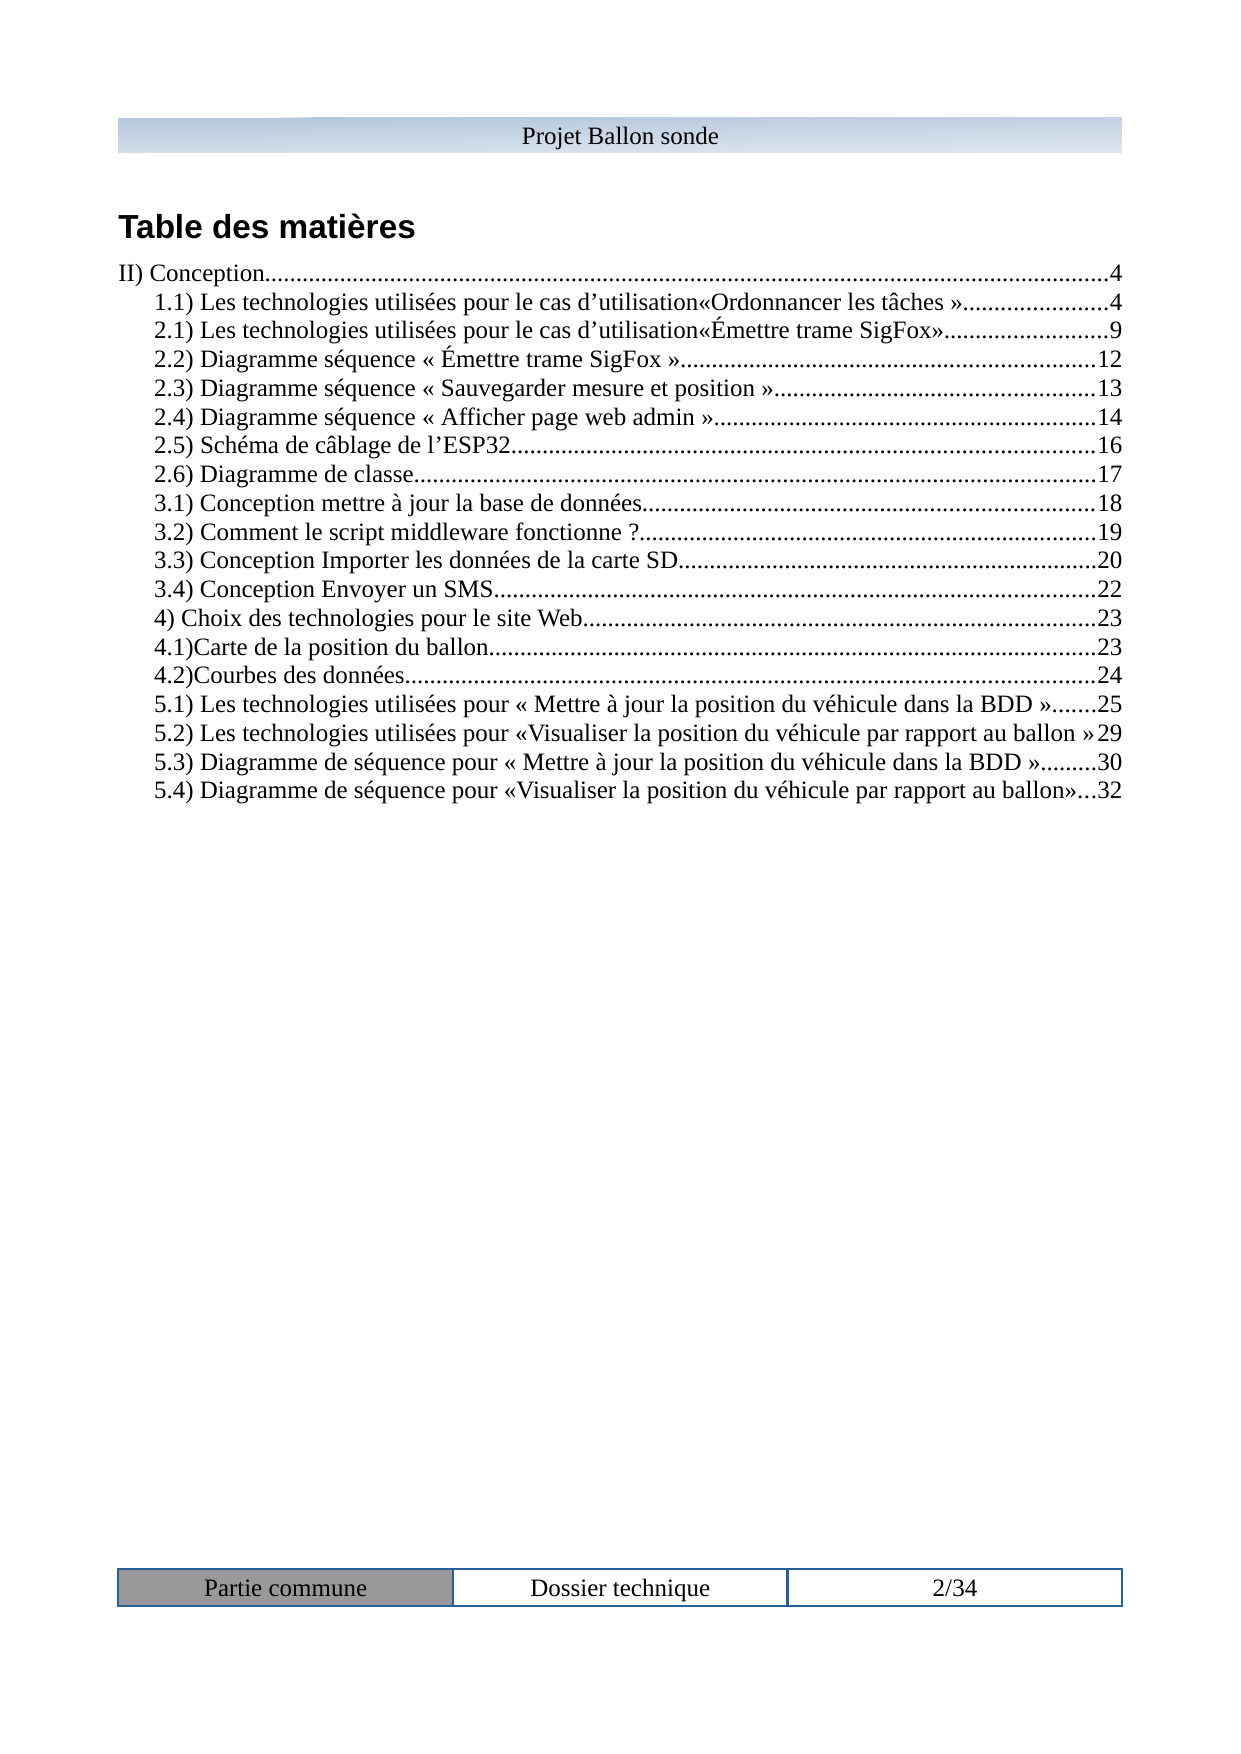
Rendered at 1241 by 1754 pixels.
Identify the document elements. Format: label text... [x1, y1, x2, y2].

text 3.4) Conception Envoyer un SMS 22 [148, 574, 1122, 603]
text II) Conception 4 [118, 258, 1122, 287]
text 4.1)Carte de la position du ballon 23 [148, 632, 1122, 661]
text 3.2) Comment le script middleware fonctionne ? 19 [148, 517, 1122, 546]
text 3.1) Conception mettre à jour la base de données 18 [148, 488, 1122, 517]
text 5.2) Les technologies utilisées pour «Visualiser la position du véhicule par rapport au ballon » 29 [148, 718, 1122, 747]
text 5.3) Diagramme de séquence pour « Mettre à jour la position du véhicule dans la BDD » 30 [148, 747, 1122, 776]
subtitle Table des matières [118, 207, 1122, 246]
text 5.4) Diagramme de séquence pour «Visualiser la position du véhicule par rapport au ballon» 32 [148, 776, 1122, 804]
text 5.1) Les technologies utilisées pour « Mettre à jour la position du véhicule dans la BDD » 25 [148, 689, 1122, 718]
text 2.6) Diagramme de classe 17 [148, 459, 1122, 488]
text 3.3) Conception Importer les données de la carte SD 20 [148, 546, 1122, 574]
text 1.1) Les technologies utilisées pour le cas d’utilisation«Ordonnancer les tâches » 4 [148, 287, 1122, 316]
text 4) Choix des technologies pour le site Web 23 [148, 603, 1122, 632]
text 2.1) Les technologies utilisées pour le cas d’utilisation«Émettre trame SigFox» 9 [148, 316, 1122, 344]
text 2.2) Diagramme séquence « Émettre trame SigFox » 12 [148, 344, 1122, 373]
text 2.5) Schéma de câblage de l’ESP32 16 [148, 431, 1122, 459]
text 4.2)Courbes des données 24 [148, 661, 1122, 689]
text 2.3) Diagramme séquence « Sauvegarder mesure et position » 13 [148, 373, 1122, 402]
text 2.4) Diagramme séquence « Afficher page web admin » 14 [148, 402, 1122, 431]
